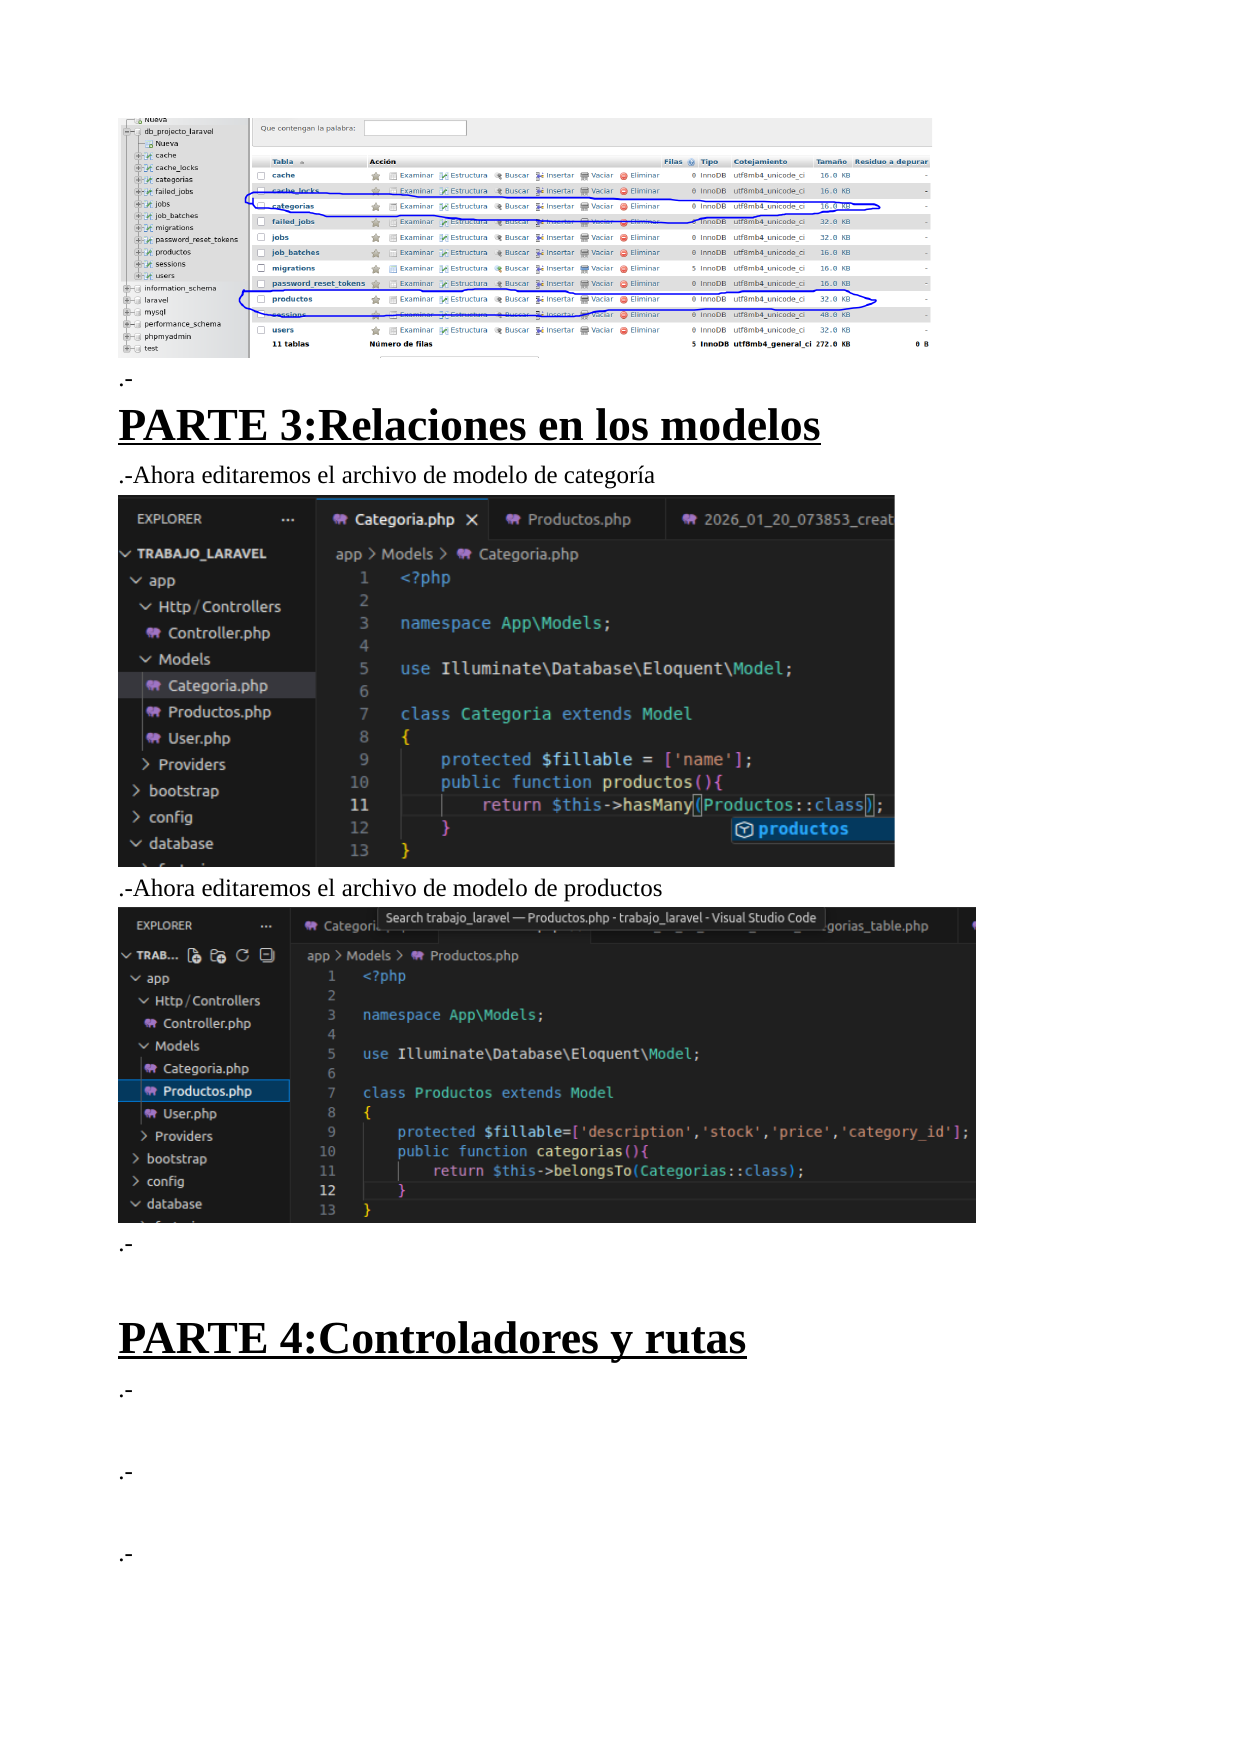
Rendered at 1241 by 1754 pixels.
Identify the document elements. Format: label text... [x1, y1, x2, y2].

picture [118, 907, 976, 1223]
text .-Ahora editaremos el archivo de modelo de categoría [118, 461, 1122, 489]
picture [118, 495, 895, 867]
text .- [118, 1538, 1122, 1567]
text .- [118, 1456, 1122, 1485]
text PARTE 3:Relaciones en los modelos [118, 397, 1122, 450]
text .- [118, 1374, 1122, 1403]
text PARTE 4:Controladores y rutas [118, 1311, 1122, 1363]
text .- [118, 363, 1122, 392]
text .- [118, 1228, 1122, 1257]
picture [118, 118, 933, 358]
text .-Ahora editaremos el archivo de modelo de productos [118, 873, 1122, 901]
